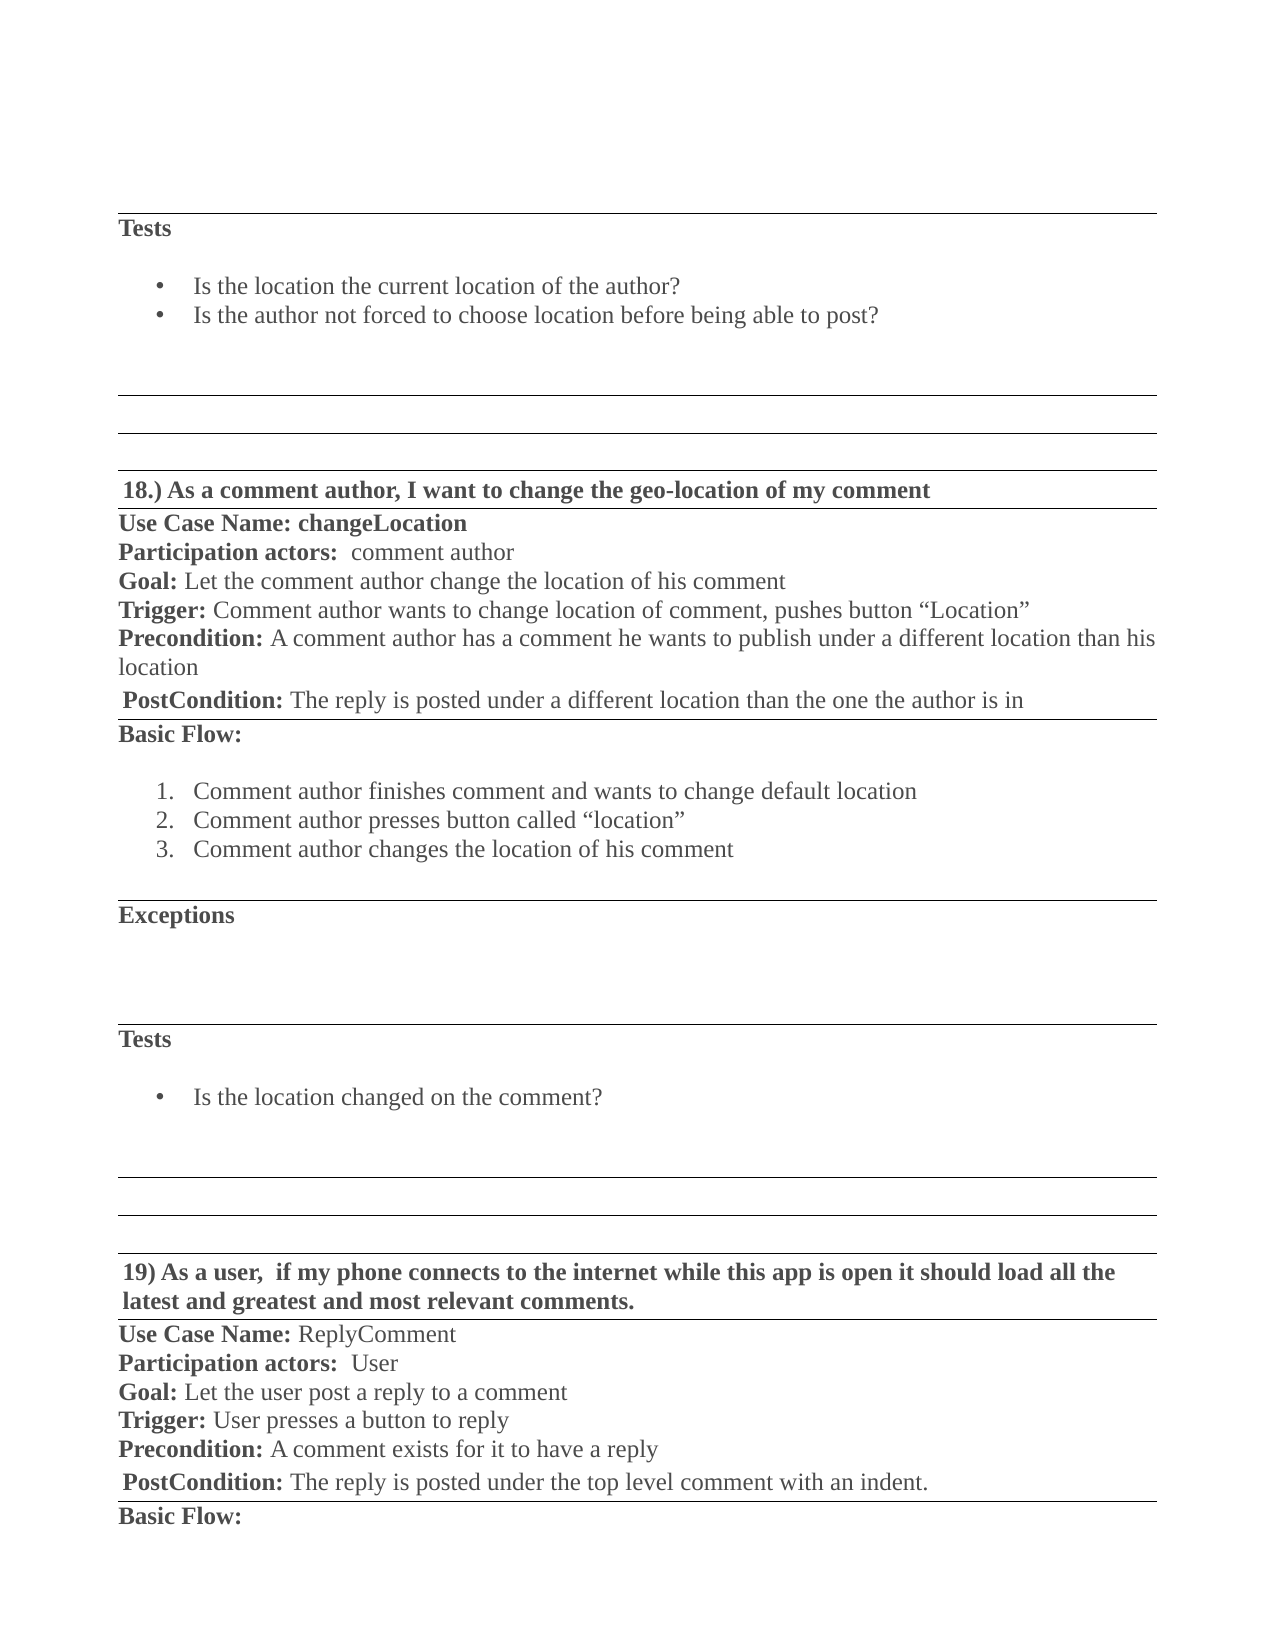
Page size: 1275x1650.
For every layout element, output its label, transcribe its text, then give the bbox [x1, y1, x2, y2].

list Is the location changed on the comment? [156, 1082, 1157, 1111]
text Tests [118, 1025, 1157, 1053]
list Comment author presses button called “location” [156, 805, 1157, 834]
list Is the author not forced to choose location before being able to post? [156, 300, 1157, 328]
text Use Case Name: changeLocation [118, 509, 1157, 537]
text Trigger: User presses a button to reply [118, 1406, 1157, 1434]
list Is the location the current location of the author? [156, 271, 1157, 300]
text Tests [118, 214, 1157, 242]
text Participation actors: comment author [118, 537, 1157, 566]
list Comment author finishes comment and wants to change default location [156, 776, 1157, 805]
text PostCondition: The reply is posted under a different location than the one the author is in [118, 681, 1157, 719]
text Trigger: Comment author wants to change location of comment, pushes button “Location” [118, 595, 1157, 623]
text 18.) As a comment author, I want to change the geo-location of my comment [118, 471, 1157, 508]
text Exceptions [118, 901, 1157, 929]
text 19) As a user, if my phone connects to the internet while this app is open it should load all the latest and greatest and most relevant comments. [118, 1254, 1157, 1319]
text Basic Flow: [118, 720, 1157, 747]
text Goal: Let the user post a reply to a comment [118, 1377, 1157, 1406]
text Use Case Name: ReplyComment [118, 1320, 1157, 1348]
text Precondition: A comment author has a comment he wants to publish under a different location than his location [118, 623, 1157, 681]
text Precondition: A comment exists for it to have a reply [118, 1434, 1157, 1463]
list Comment author changes the location of his comment [156, 834, 1157, 862]
text PostCondition: The reply is posted under the top level comment with an indent. [118, 1463, 1157, 1501]
text Participation actors: User [118, 1348, 1157, 1377]
text Basic Flow: [118, 1502, 1157, 1530]
text Goal: Let the comment author change the location of his comment [118, 566, 1157, 595]
